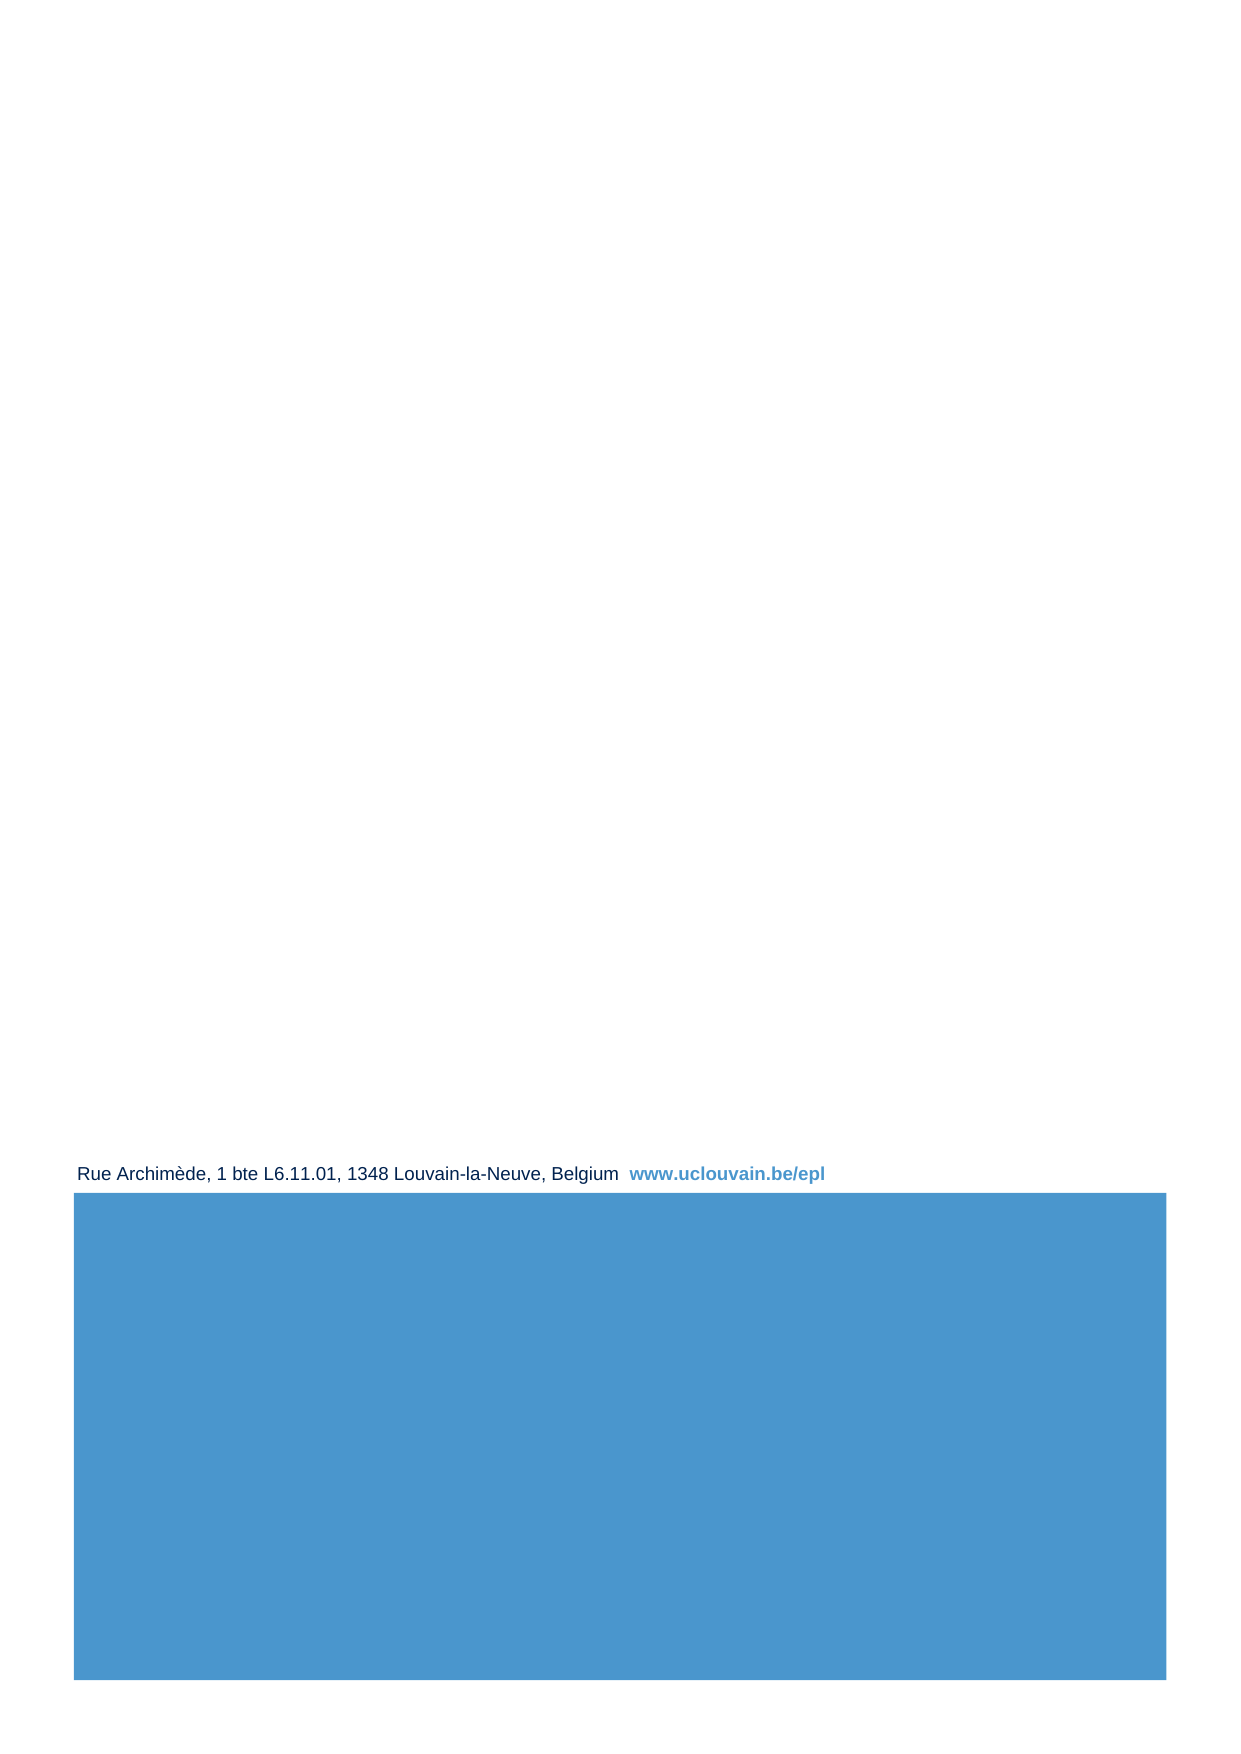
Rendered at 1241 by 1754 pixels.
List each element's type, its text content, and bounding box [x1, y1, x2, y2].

text Rue Archimède, 1 bte L6.11.01, 1348 Louvain-la-Neuve, Belgium www.uclouvain.be/epl [77, 1163, 1163, 1184]
